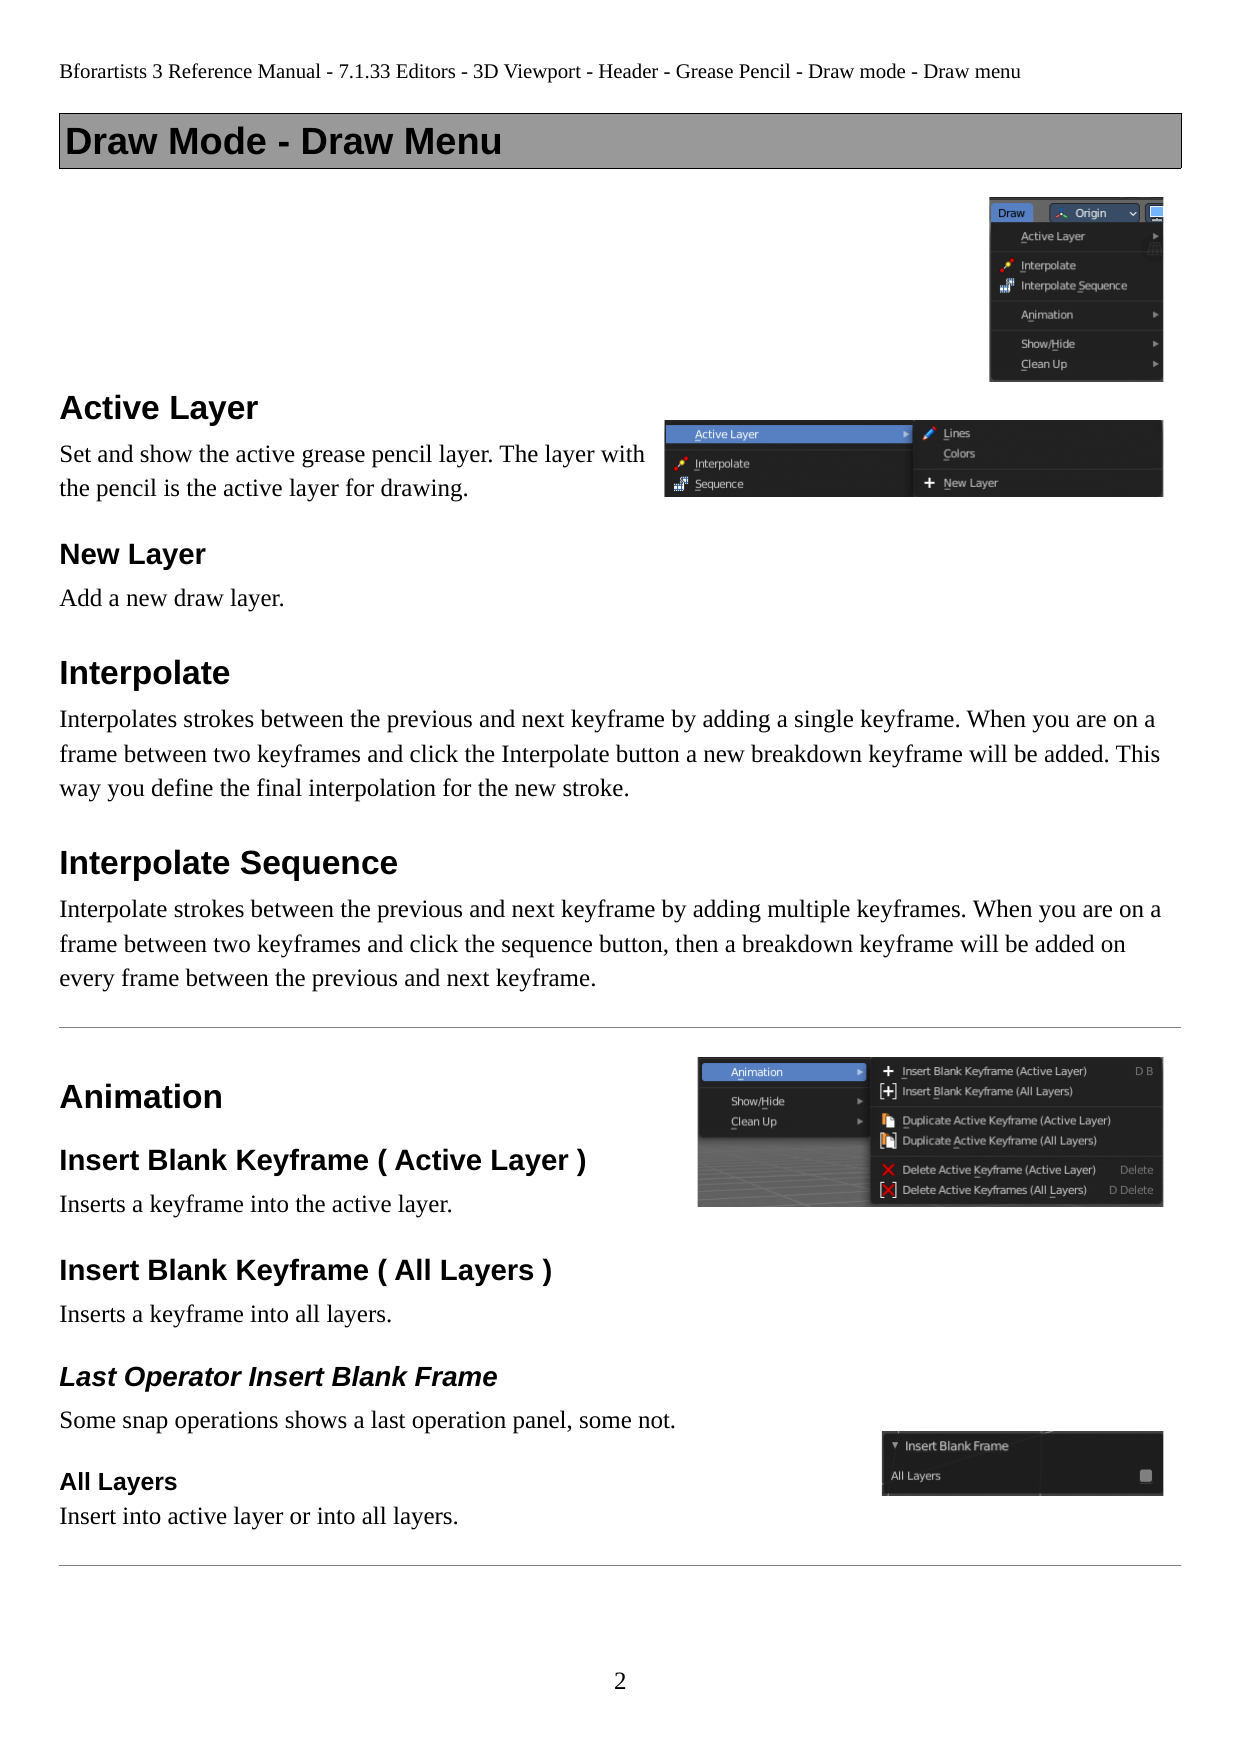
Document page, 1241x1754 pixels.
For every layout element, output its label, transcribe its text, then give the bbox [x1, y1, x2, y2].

subtitle Interpolate Sequence [59, 843, 1181, 882]
text Inserts a keyframe into all layers. [59, 1299, 1181, 1328]
subtitle All Layers [59, 1467, 881, 1495]
subtitle New Layer [59, 537, 1181, 571]
subtitle Last Operator Insert Blank Frame [59, 1361, 1181, 1392]
subtitle Interpolate [59, 653, 1181, 692]
picture [664, 420, 1164, 497]
picture [697, 1057, 1164, 1207]
subtitle Insert Blank Keyframe ( All Layers ) [59, 1253, 1181, 1287]
text Insert into active layer or into all layers. [59, 1501, 1181, 1530]
subtitle [1164, 1467, 1181, 1495]
text Interpolates strokes between the previous and next keyframe by adding a single keyframe. When you are on a frame between two keyframes and click the Interpolate button a new breakdown keyframe will be added. This way you define the final interpolation for the new stroke. [59, 704, 1181, 802]
text Interpolate strokes between the previous and next keyframe by adding multiple keyframes. When you are on a frame between two keyframes and click the sequence button, then a breakdown keyframe will be added on every frame between the previous and next keyframe. [59, 894, 1181, 992]
subtitle Active Layer [59, 388, 1181, 426]
text Add a new draw layer. [59, 583, 1181, 612]
picture [989, 197, 1164, 382]
text Some snap operations shows a last operation panel, some not. [59, 1405, 1181, 1434]
picture [881, 1431, 1164, 1496]
subtitle Insert Blank Keyframe ( Active Layer ) [59, 1143, 697, 1177]
table_header Draw Mode - Draw Menu [60, 114, 1181, 168]
subtitle Animation [59, 1077, 697, 1116]
text Inserts a keyframe into the active layer. [59, 1189, 1181, 1218]
text Set and show the active grease pencil layer. The layer with the pencil is the active layer for drawing. [59, 439, 1181, 502]
subtitle [1164, 1077, 1181, 1116]
